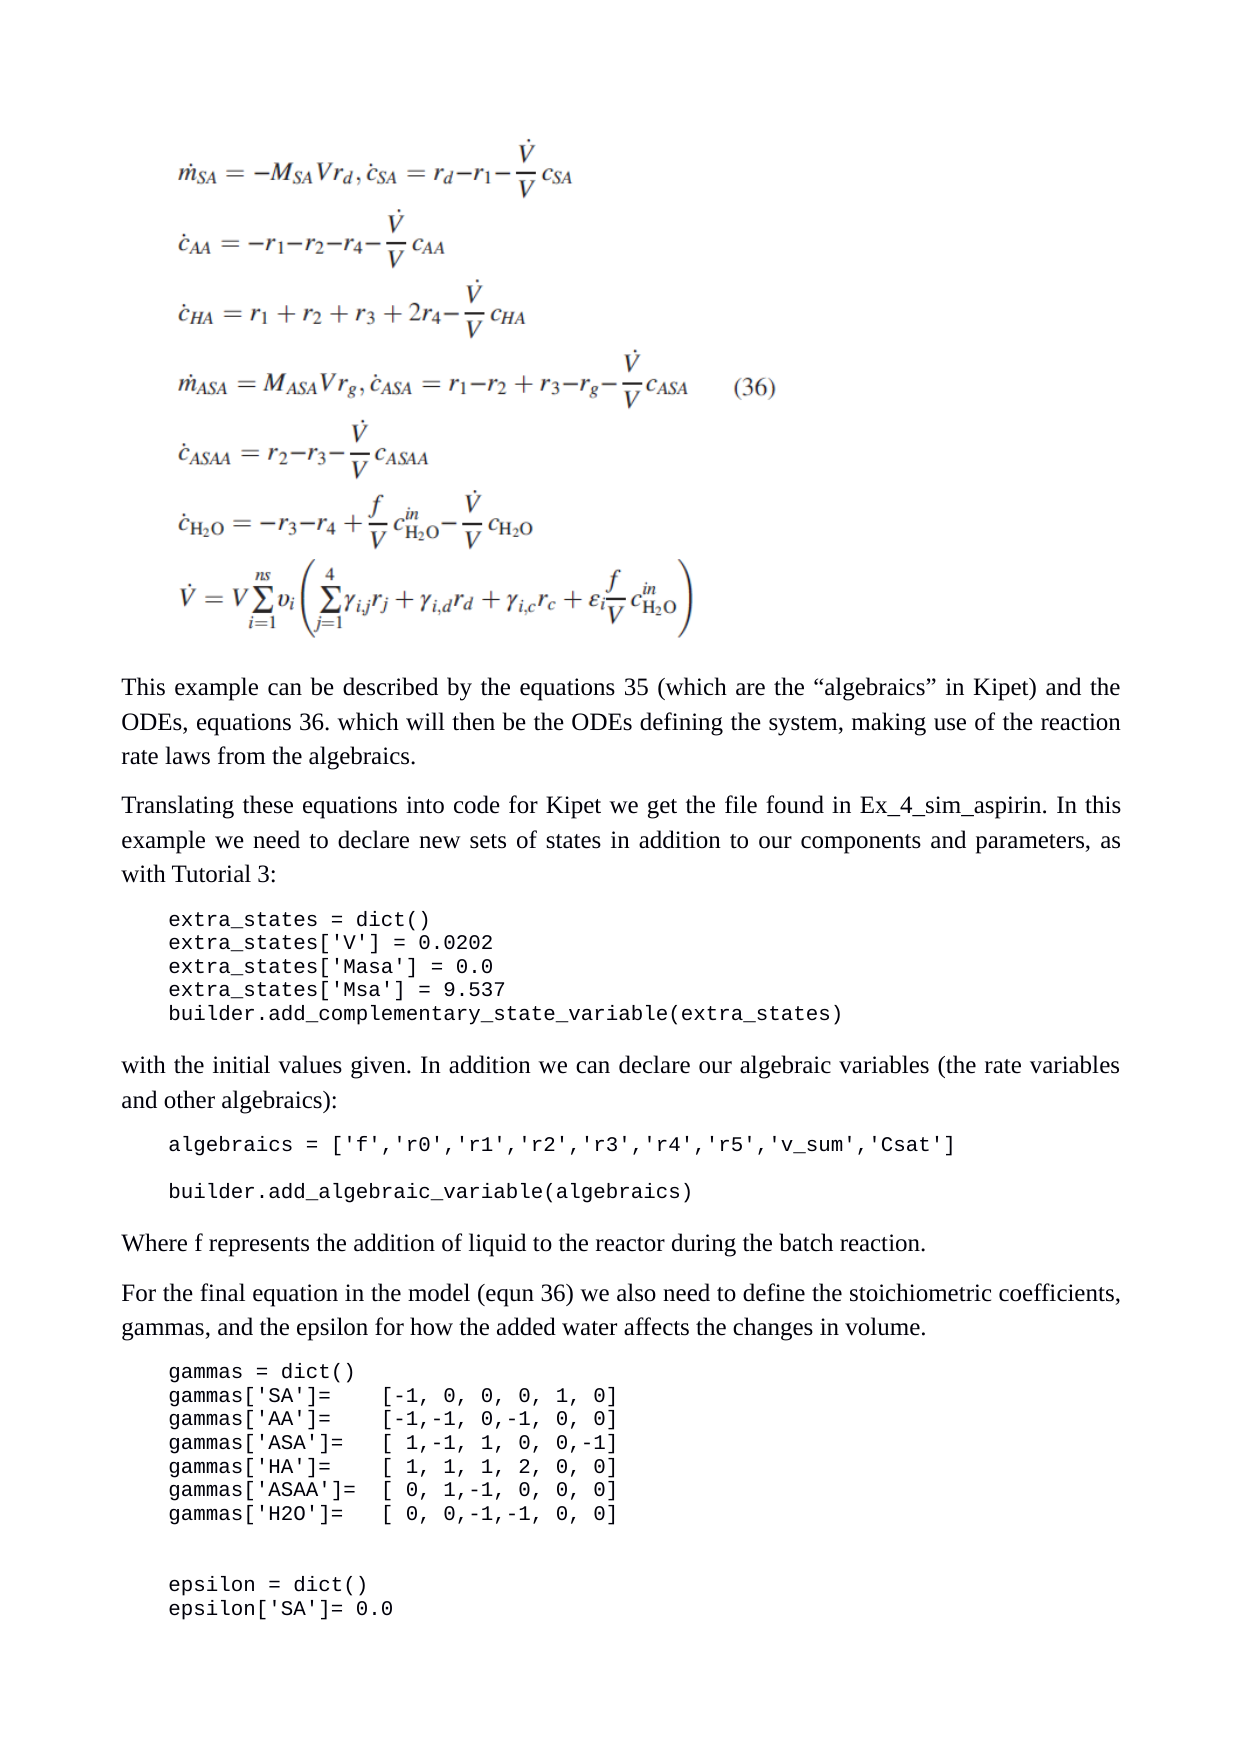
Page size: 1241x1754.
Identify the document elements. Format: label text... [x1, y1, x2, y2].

text gammas['AA']= [-1,-1, 0,-1, 0, 0] [118, 1408, 1116, 1432]
text gammas['SA']= [-1, 0, 0, 0, 1, 0] [118, 1385, 1116, 1408]
text gammas = dict() [118, 1361, 1116, 1385]
text Translating these equations into code for Kipet we get the file found in Ex_4_sim_aspirin. In this example we need to declare new sets of states in addition to our components and parameters, as with Tutorial 3: [121, 791, 1122, 888]
text gammas['ASAA']= [ 0, 1,-1, 0, 0, 0] [118, 1479, 1116, 1503]
text extra_states['V'] = 0.0202 [118, 932, 1116, 956]
text extra_states = dict() [118, 908, 1116, 932]
text builder.add_algebraic_variable(algebraics) [118, 1181, 1116, 1205]
text extra_states['Masa'] = 0.0 [118, 956, 1116, 979]
text gammas['H2O']= [ 0, 0,-1,-1, 0, 0] [118, 1503, 1116, 1527]
text algebraics = ['f','r0','r1','r2','r3','r4','r5','v_sum','Csat'] [118, 1134, 1116, 1158]
text with the initial values given. In addition we can declare our algebraic variables (the rate variables and other algebraics): [121, 1050, 1122, 1114]
text builder.add_complementary_state_variable(extra_states) [118, 1003, 1116, 1027]
text This example can be described by the equations 35 (which are the “algebraics” in Kipet) and the ODEs, equations 36. which will then be the ODEs defining the system, making use of the reaction rate laws from the algebraics. [121, 672, 1122, 770]
text Where f represents the addition of liquid to the reactor during the batch reaction. [121, 1228, 1122, 1257]
text epsilon['SA']= 0.0 [118, 1598, 1116, 1621]
text For the final equation in the model (equn 36) we also need to define the stoichiometric coefficients, gammas, and the epsilon for how the added water affects the changes in volume. [121, 1278, 1122, 1341]
text extra_states['Msa'] = 9.537 [118, 979, 1116, 1003]
text gammas['HA']= [ 1, 1, 1, 2, 0, 0] [118, 1456, 1116, 1479]
text epsilon = dict() [118, 1574, 1116, 1598]
text gammas['ASA']= [ 1,-1, 1, 0, 0,-1] [118, 1432, 1116, 1456]
